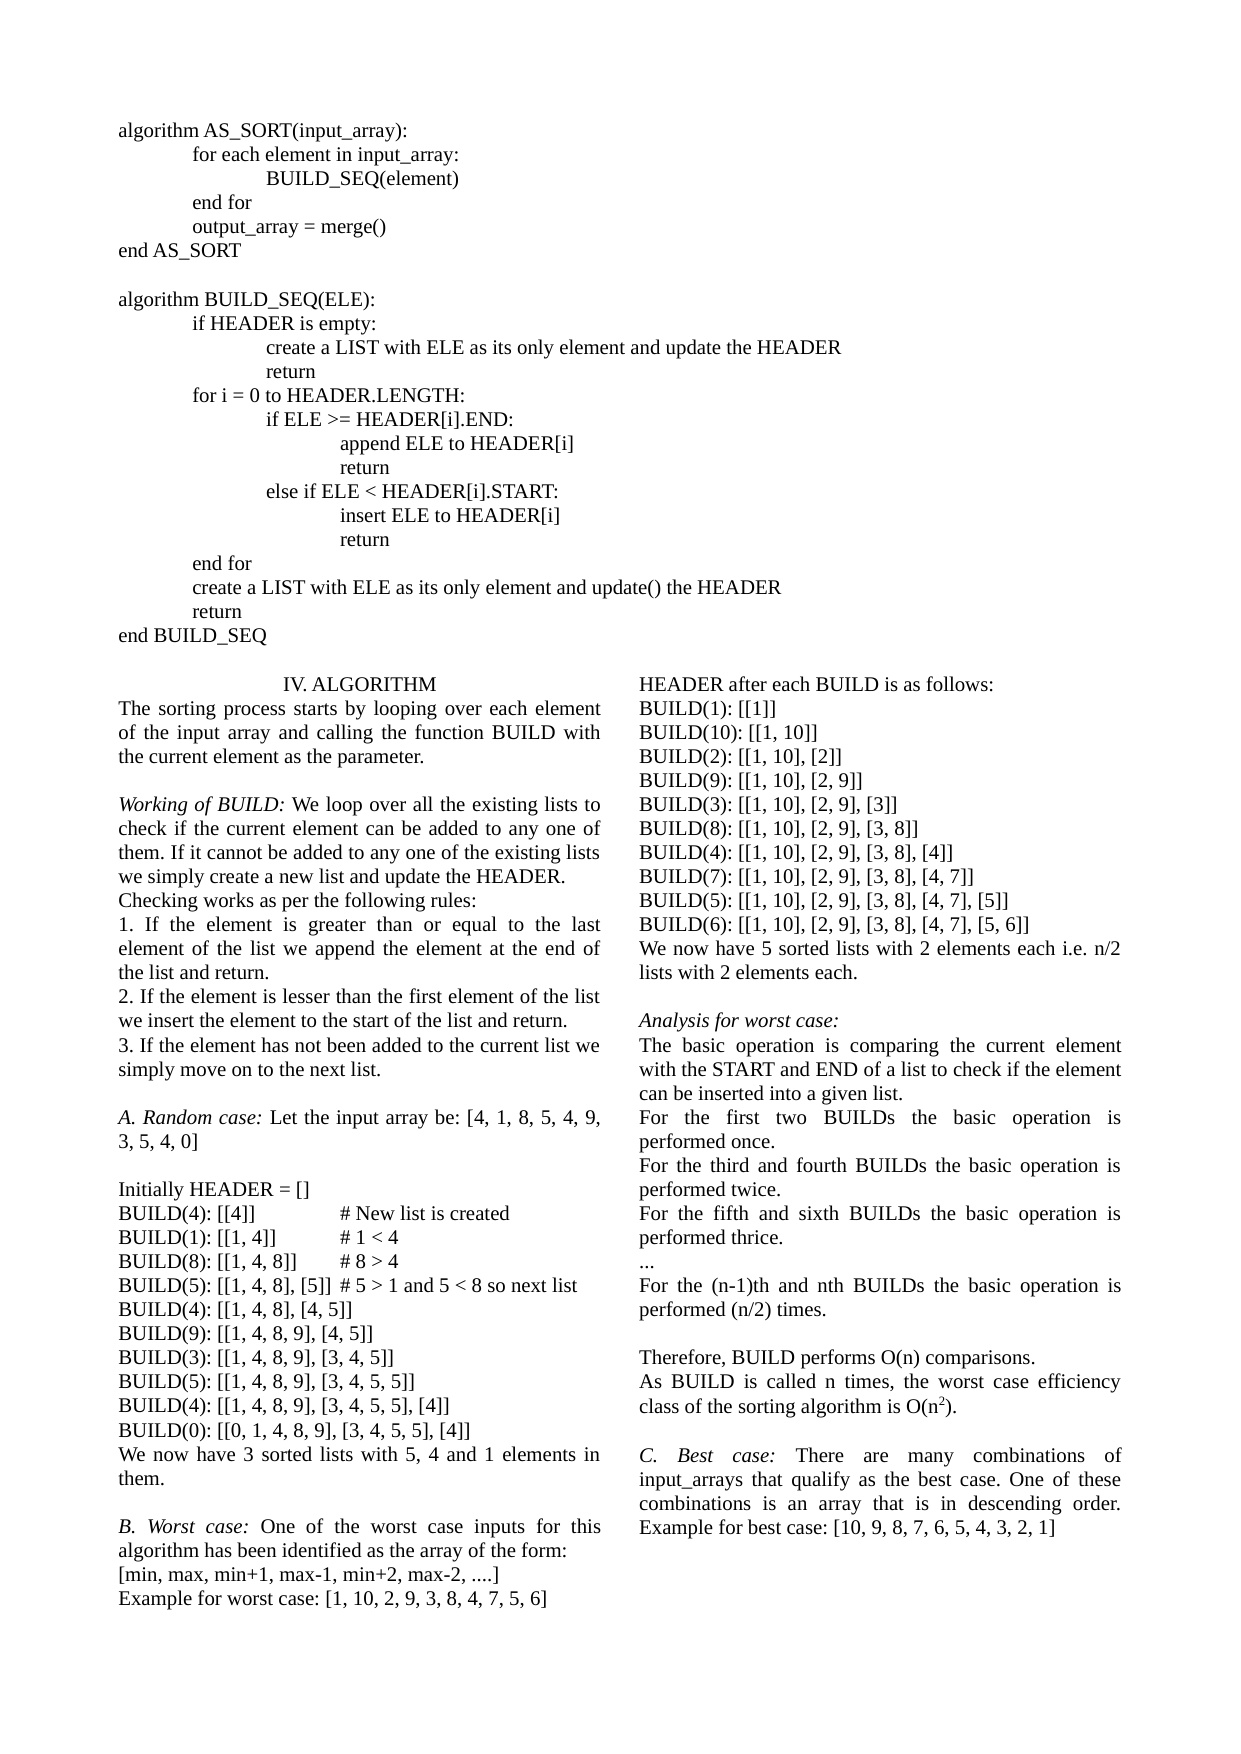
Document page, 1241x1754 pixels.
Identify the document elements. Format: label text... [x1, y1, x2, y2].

text BUILD(5): [[1, 10], [2, 9], [3, 8], [4, 7], [5]] [639, 888, 1122, 912]
text 3. If the element has not been added to the current list we simply move on to the next list. [118, 1032, 601, 1081]
text We now have 5 sorted lists with 2 elements each i.e. n/2 lists with 2 elements each. [639, 936, 1122, 984]
text end for [118, 551, 1122, 575]
text BUILD(9): [[1, 10], [2, 9]] [639, 768, 1122, 792]
text Working of BUILD: We loop over all the existing lists to check if the current element can be added to any one of them. If it cannot be added to any one of the existing lists we simply create a new list and update the HEADER. [118, 792, 601, 888]
text 1. If the element is greater than or equal to the last element of the list we append the element at the end of the list and return. [118, 912, 601, 984]
text BUILD(4): [[4]] # New list is created [118, 1201, 601, 1225]
text ... [639, 1249, 1122, 1273]
text IV. ALGORITHM [118, 672, 601, 696]
text algorithm AS_SORT(input_array): [118, 118, 1122, 142]
text else if ELE < HEADER[i].START: [118, 479, 1122, 503]
text BUILD(8): [[1, 10], [2, 9], [3, 8]] [639, 816, 1122, 840]
text return [118, 455, 1122, 479]
text For the fifth and sixth BUILDs the basic operation is performed thrice. [639, 1201, 1122, 1249]
text BUILD_SEQ(element) [118, 166, 1122, 190]
text for each element in input_array: [118, 142, 1122, 166]
text For the third and fourth BUILDs the basic operation is performed twice. [639, 1153, 1122, 1201]
text insert ELE to HEADER[i] [118, 503, 1122, 527]
text BUILD(7): [[1, 10], [2, 9], [3, 8], [4, 7]] [639, 864, 1122, 888]
text Initially HEADER = [] [118, 1177, 601, 1201]
text BUILD(3): [[1, 10], [2, 9], [3]] [639, 792, 1122, 816]
text BUILD(9): [[1, 4, 8, 9], [4, 5]] [118, 1321, 601, 1345]
text For the first two BUILDs the basic operation is performed once. [639, 1105, 1122, 1153]
text The sorting process starts by looping over each element of the input array and calling the function BUILD with the current element as the parameter. [118, 696, 601, 768]
text 2. If the element is lesser than the first element of the list we insert the element to the start of the list and return. [118, 984, 601, 1032]
text HEADER after each BUILD is as follows: [639, 672, 1122, 696]
text return [118, 359, 1122, 383]
text BUILD(1): [[1, 4]] # 1 < 4 [118, 1225, 601, 1249]
text end BUILD_SEQ [118, 623, 1122, 647]
text create a LIST with ELE as its only element and update() the HEADER [118, 575, 1122, 599]
text if ELE >= HEADER[i].END: [118, 407, 1122, 431]
text The basic operation is comparing the current element with the START and END of a list to check if the element can be inserted into a given list. [639, 1032, 1122, 1105]
text BUILD(0): [[0, 1, 4, 8, 9], [3, 4, 5, 5], [4]] [118, 1417, 601, 1442]
text create a LIST with ELE as its only element and update the HEADER [118, 335, 1122, 359]
text BUILD(8): [[1, 4, 8]] # 8 > 4 [118, 1249, 601, 1273]
text As BUILD is called n times, the worst case efficiency class of the sorting algorithm is O(n2). [639, 1369, 1122, 1419]
text Analysis for worst case: [639, 1008, 1122, 1032]
text Example for worst case: [1, 10, 2, 9, 3, 8, 4, 7, 5, 6] [118, 1586, 601, 1610]
text return [118, 599, 1122, 623]
text For the (n-1)th and nth BUILDs the basic operation is performed (n/2) times. [639, 1273, 1122, 1321]
text [min, max, min+1, max-1, min+2, max-2, ....] [118, 1562, 601, 1586]
text BUILD(5): [[1, 4, 8, 9], [3, 4, 5, 5]] [118, 1369, 601, 1393]
text BUILD(2): [[1, 10], [2]] [639, 744, 1122, 768]
text for i = 0 to HEADER.LENGTH: [118, 383, 1122, 407]
text if HEADER is empty: [118, 311, 1122, 335]
text BUILD(4): [[1, 4, 8], [4, 5]] [118, 1297, 601, 1321]
text return [118, 527, 1122, 551]
text BUILD(5): [[1, 4, 8], [5]] # 5 > 1 and 5 < 8 so next list [118, 1273, 601, 1297]
text Checking works as per the following rules: [118, 888, 601, 912]
text append ELE to HEADER[i] [118, 431, 1122, 455]
text end for [118, 190, 1122, 214]
text A. Random case: Let the input array be: [4, 1, 8, 5, 4, 9, 3, 5, 4, 0] [118, 1105, 601, 1153]
text BUILD(6): [[1, 10], [2, 9], [3, 8], [4, 7], [5, 6]] [639, 912, 1122, 936]
text C. Best case: There are many combinations of input_arrays that qualify as the best case. One of these combinations is an array that is in descending order. Example for best case: [10, 9, 8, 7, 6, 5, 4, 3, 2, 1] [639, 1443, 1122, 1539]
text BUILD(3): [[1, 4, 8, 9], [3, 4, 5]] [118, 1345, 601, 1369]
text BUILD(10): [[1, 10]] [639, 720, 1122, 744]
text B. Worst case: One of the worst case inputs for this algorithm has been identified as the array of the form: [118, 1514, 601, 1562]
text We now have 3 sorted lists with 5, 4 and 1 elements in them. [118, 1442, 601, 1490]
text Therefore, BUILD performs O(n) comparisons. [639, 1345, 1122, 1369]
text output_array = merge() [118, 214, 1122, 238]
text BUILD(4): [[1, 10], [2, 9], [3, 8], [4]] [639, 840, 1122, 864]
text algorithm BUILD_SEQ(ELE): [118, 287, 1122, 311]
text BUILD(1): [[1]] [639, 696, 1122, 720]
text end AS_SORT [118, 238, 1122, 262]
text BUILD(4): [[1, 4, 8, 9], [3, 4, 5, 5], [4]] [118, 1393, 601, 1417]
